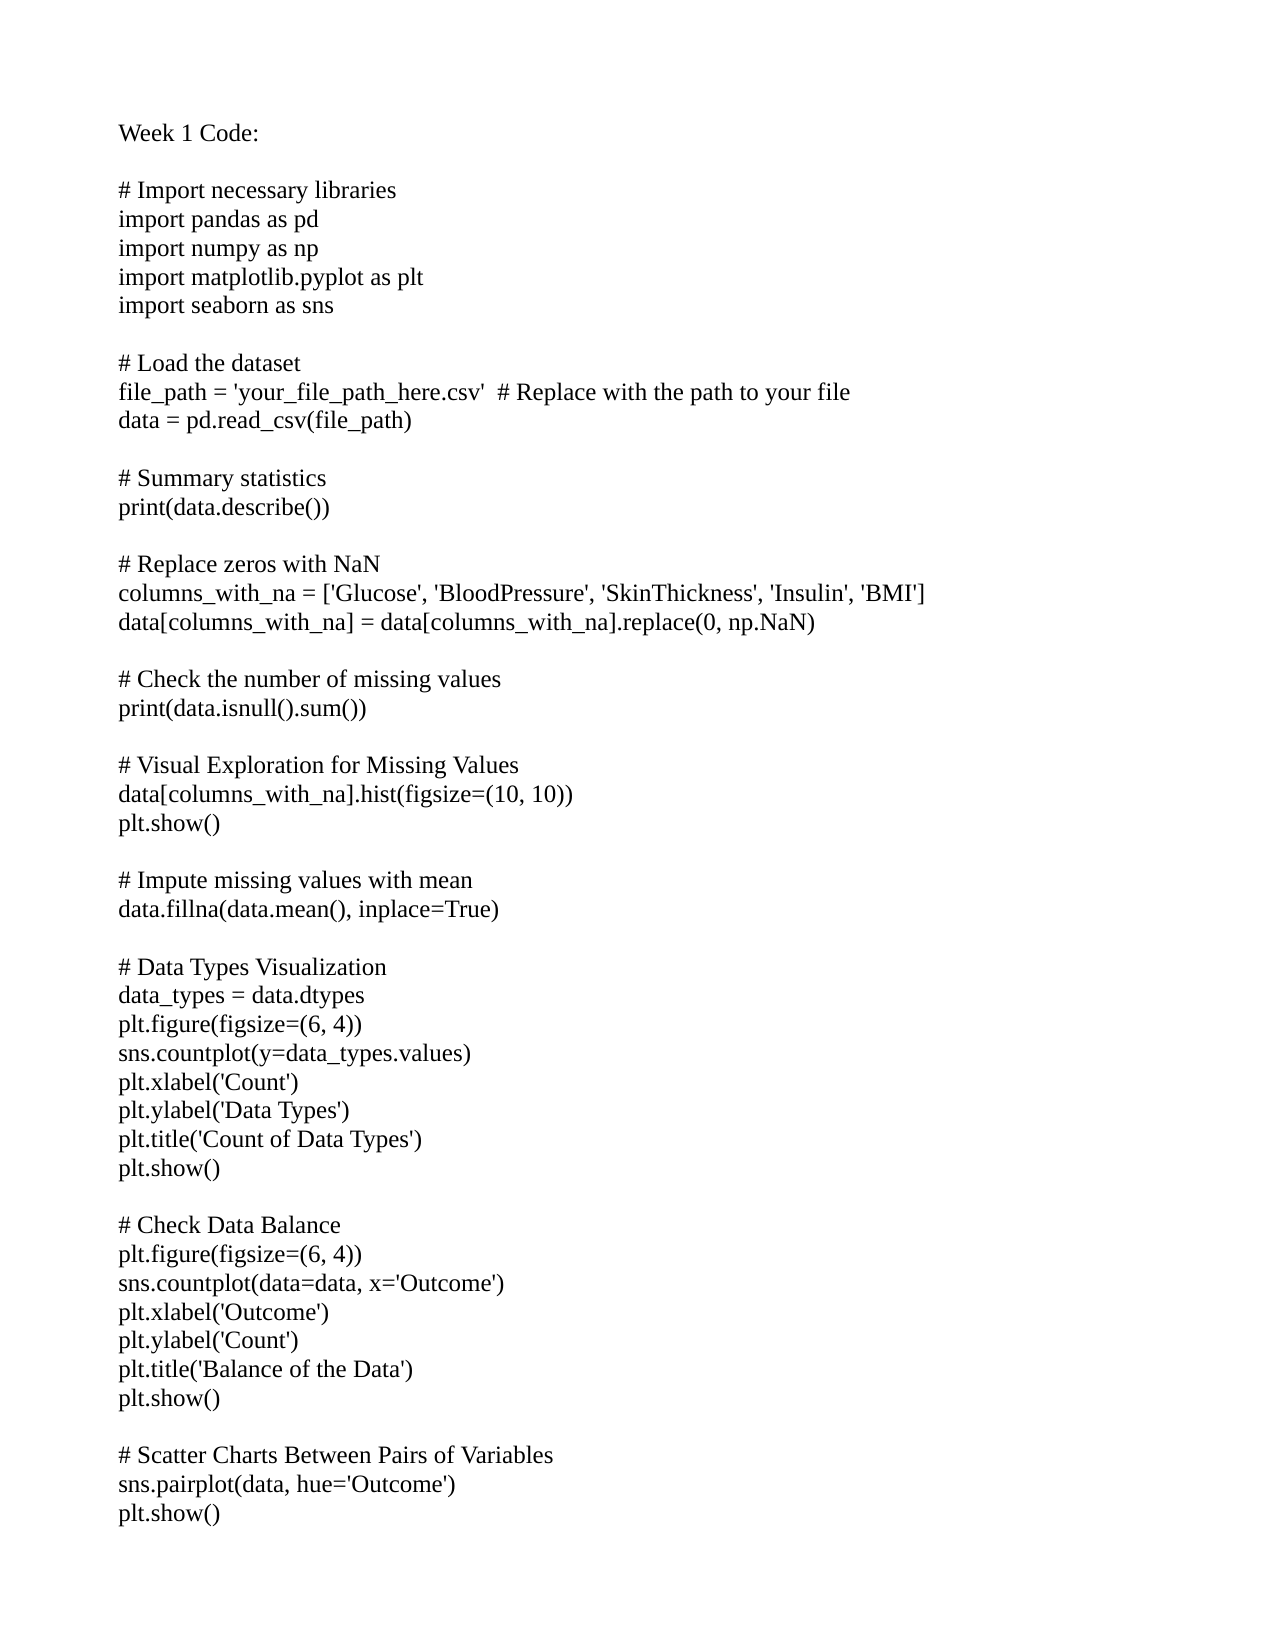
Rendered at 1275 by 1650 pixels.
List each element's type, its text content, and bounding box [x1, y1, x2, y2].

text plt.xlabel('Outcome') [118, 1297, 1157, 1326]
text plt.figure(figsize=(6, 4)) [118, 1239, 1157, 1268]
text # Check Data Balance [118, 1211, 1157, 1239]
text sns.pairplot(data, hue='Outcome') [118, 1469, 1157, 1498]
text # Replace zeros with NaN [118, 549, 1157, 578]
text import numpy as np [118, 233, 1157, 262]
text print(data.isnull().sum()) [118, 693, 1157, 722]
text plt.show() [118, 1498, 1157, 1527]
text # Check the number of missing values [118, 664, 1157, 693]
text # Data Types Visualization [118, 952, 1157, 981]
text plt.show() [118, 1383, 1157, 1412]
text plt.figure(figsize=(6, 4)) [118, 1009, 1157, 1038]
text sns.countplot(data=data, x='Outcome') [118, 1268, 1157, 1297]
text # Summary statistics [118, 463, 1157, 492]
text plt.title('Count of Data Types') [118, 1124, 1157, 1153]
text import seaborn as sns [118, 291, 1157, 319]
text plt.ylabel('Data Types') [118, 1096, 1157, 1124]
text # Scatter Charts Between Pairs of Variables [118, 1441, 1157, 1469]
text file_path = 'your_file_path_here.csv' # Replace with the path to your file [118, 377, 1157, 406]
text plt.title('Balance of the Data') [118, 1354, 1157, 1383]
text plt.ylabel('Count') [118, 1326, 1157, 1354]
text data = pd.read_csv(file_path) [118, 406, 1157, 434]
text columns_with_na = ['Glucose', 'BloodPressure', 'SkinThickness', 'Insulin', 'BMI'] [118, 578, 1157, 607]
text data[columns_with_na] = data[columns_with_na].replace(0, np.NaN) [118, 607, 1157, 636]
text data.fillna(data.mean(), inplace=True) [118, 894, 1157, 923]
text # Load the dataset [118, 348, 1157, 377]
text plt.show() [118, 808, 1157, 837]
text # Visual Exploration for Missing Values [118, 751, 1157, 779]
text data_types = data.dtypes [118, 981, 1157, 1009]
text import pandas as pd [118, 204, 1157, 233]
text sns.countplot(y=data_types.values) [118, 1038, 1157, 1067]
text print(data.describe()) [118, 492, 1157, 521]
text # Import necessary libraries [118, 176, 1157, 204]
text plt.show() [118, 1153, 1157, 1182]
text Week 1 Code: [118, 118, 1157, 147]
text import matplotlib.pyplot as plt [118, 262, 1157, 291]
text plt.xlabel('Count') [118, 1067, 1157, 1096]
text data[columns_with_na].hist(figsize=(10, 10)) [118, 779, 1157, 808]
text # Impute missing values with mean [118, 866, 1157, 894]
